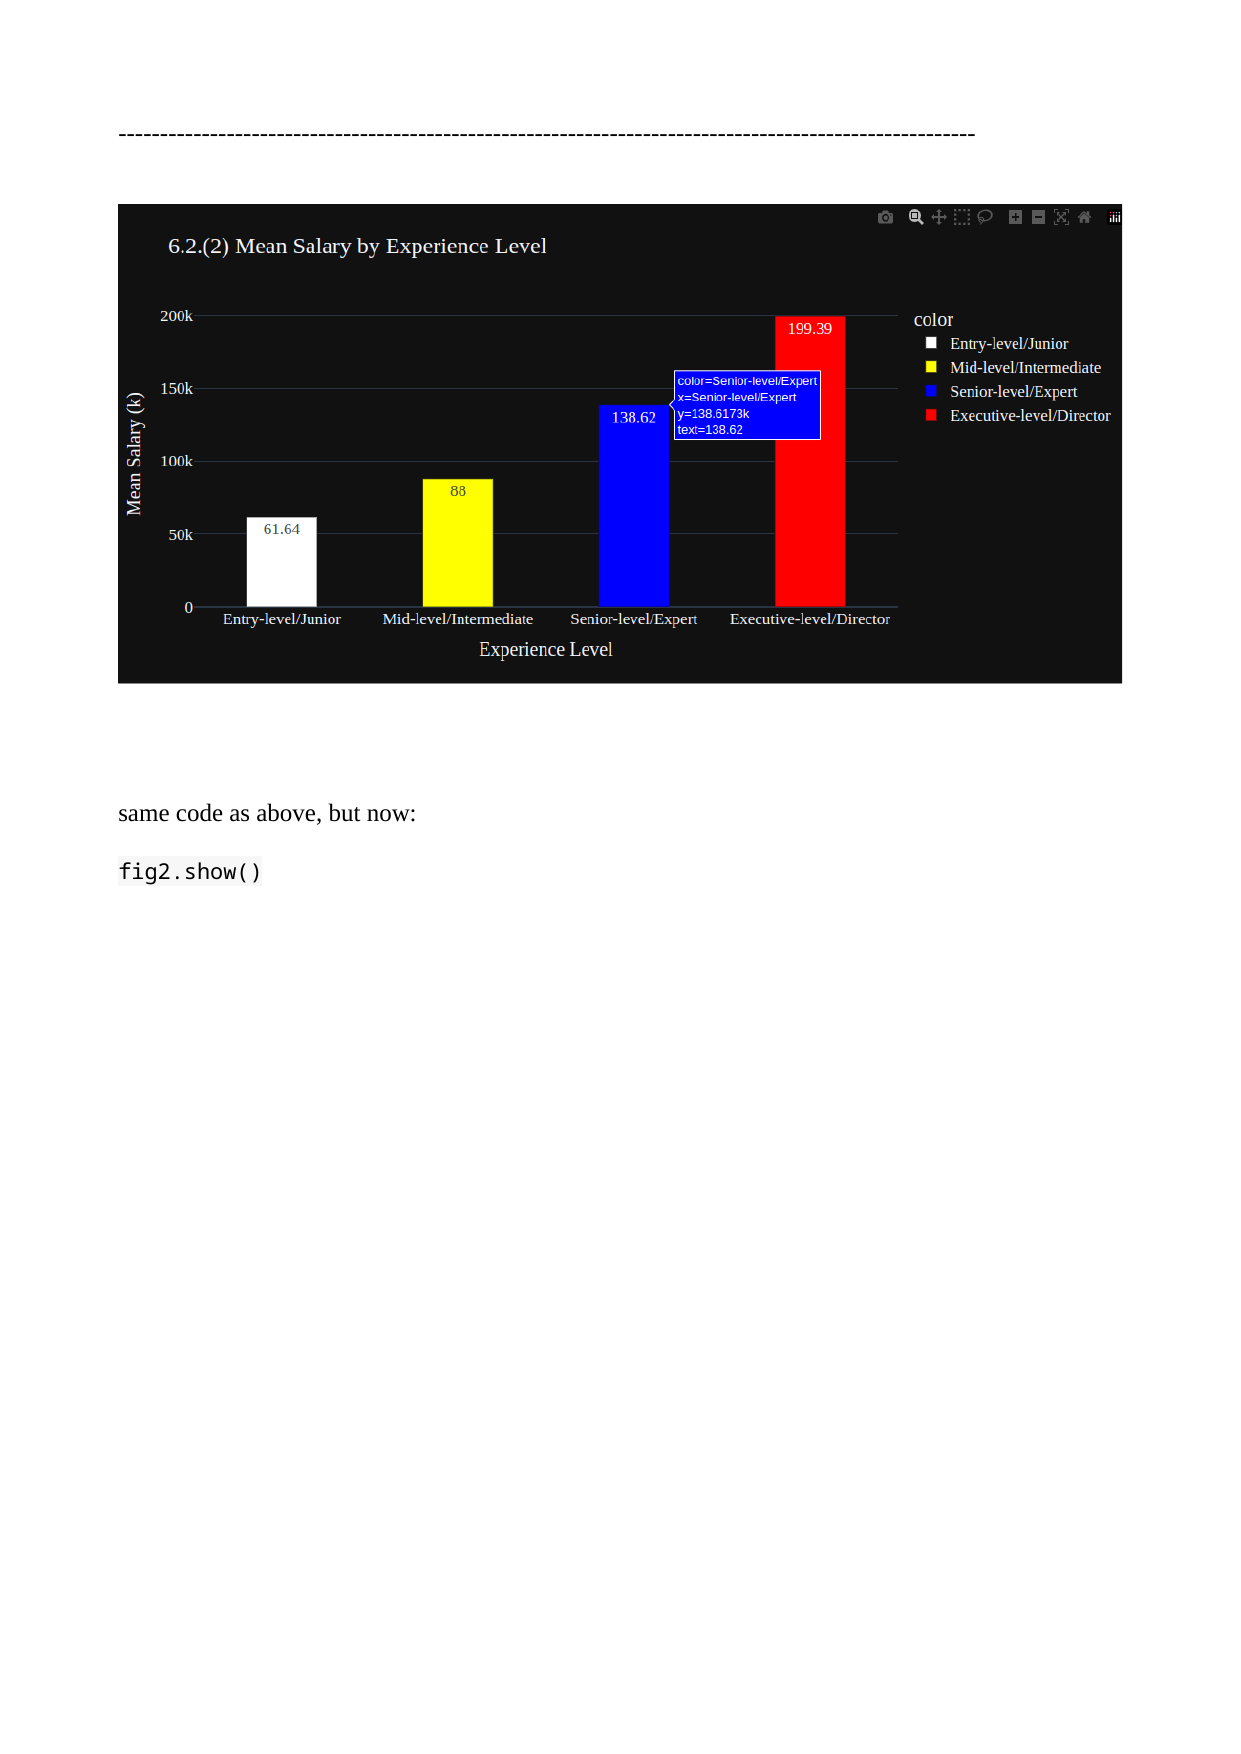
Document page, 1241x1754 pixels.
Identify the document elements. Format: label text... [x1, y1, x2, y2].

text ------------------------------------------------------------------------------------------------------- [118, 118, 1122, 147]
text fig2.show() [118, 856, 1122, 886]
text same code as above, but now: [118, 798, 1122, 827]
picture [118, 204, 1123, 684]
